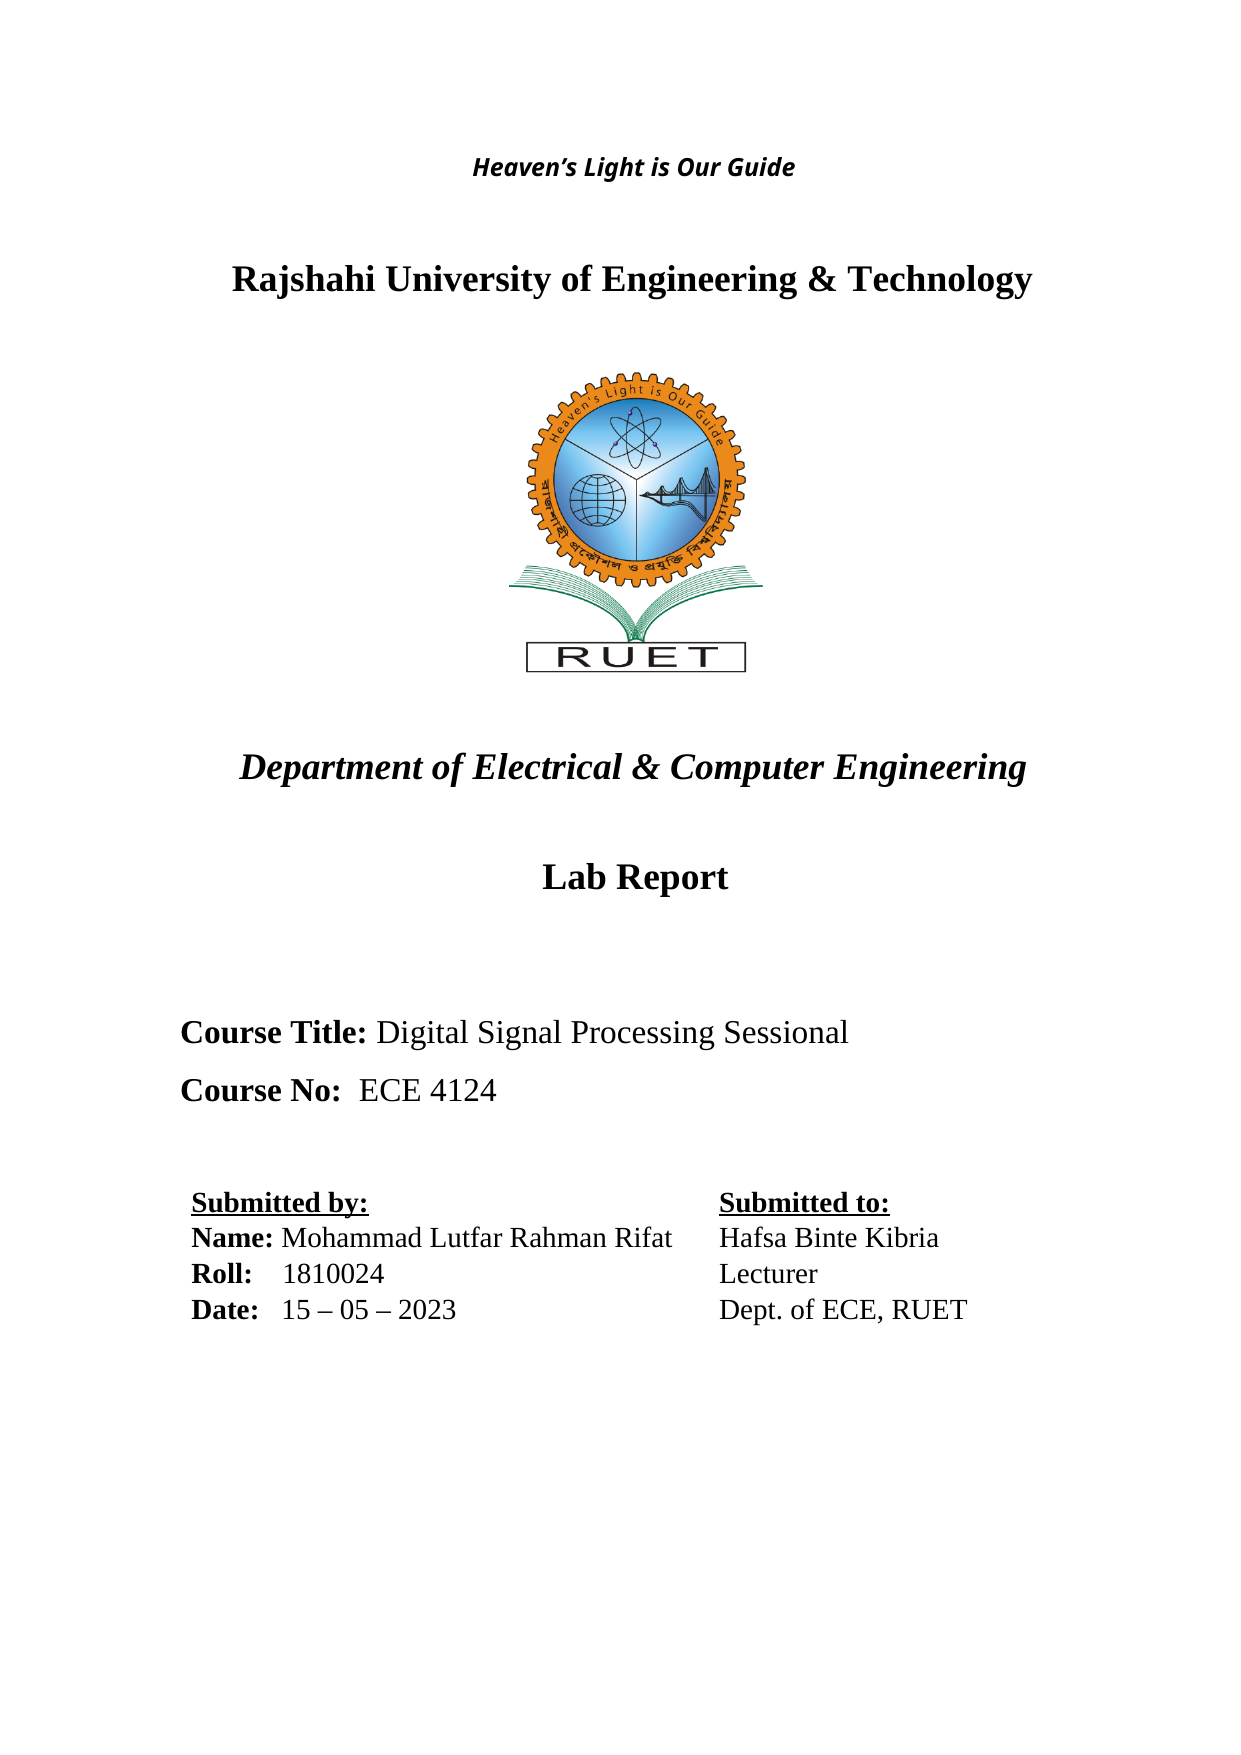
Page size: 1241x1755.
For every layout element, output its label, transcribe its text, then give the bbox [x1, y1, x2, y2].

text Rajshahi University of Engineering & Technology [180, 256, 1090, 299]
text Heaven’s Light is Our Guide [180, 150, 1090, 184]
picture [499, 366, 772, 679]
